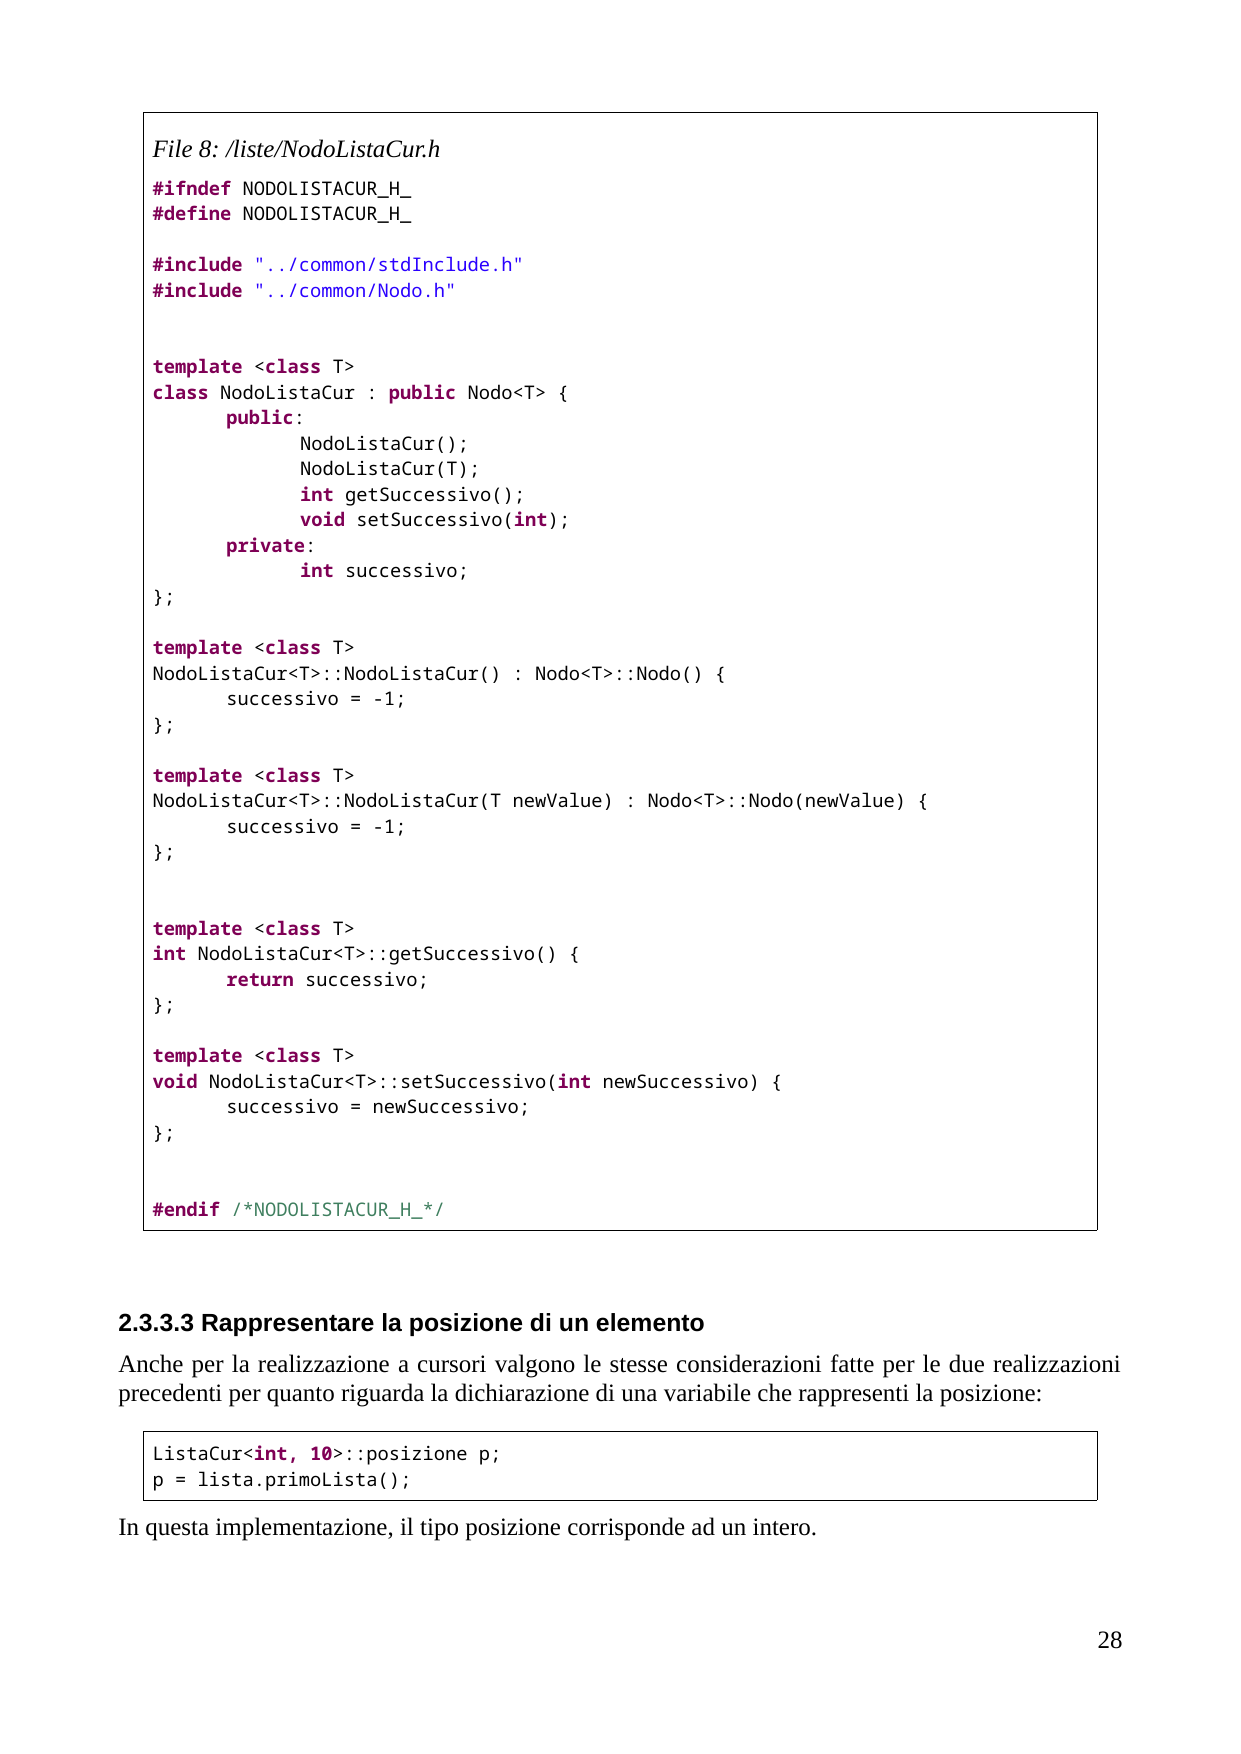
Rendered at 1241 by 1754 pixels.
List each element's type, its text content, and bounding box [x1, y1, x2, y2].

text #ifndef NODOLISTACUR_H_ [152, 175, 1088, 201]
text template <class T> [152, 354, 1088, 379]
text #include "../common/stdInclude.h" [152, 252, 1088, 277]
text NodoListaCur<T>::NodoListaCur() : Nodo<T>::Nodo() { [152, 660, 1088, 685]
text }; [152, 583, 1088, 609]
text In questa implementazione, il tipo posizione corrisponde ad un intero. [118, 1419, 1122, 1541]
text NodoListaCur(T); [152, 456, 1088, 481]
text void NodoListaCur<T>::setSuccessivo(int newSuccessivo) { [152, 1068, 1088, 1094]
text File 8: /liste/NodoListaCur.h [152, 134, 1088, 162]
text successivo = -1; [152, 685, 1088, 711]
text template <class T> [152, 915, 1088, 941]
text }; [152, 992, 1088, 1017]
text }; [152, 1119, 1088, 1145]
text int getSuccessivo(); [152, 481, 1088, 507]
text successivo = -1; [152, 813, 1088, 838]
text successivo = newSuccessivo; [152, 1094, 1088, 1119]
text }; [152, 838, 1088, 864]
text NodoListaCur<T>::NodoListaCur(T newValue) : Nodo<T>::Nodo(newValue) { [152, 787, 1088, 813]
text template <class T> [152, 762, 1088, 787]
text template <class T> [152, 634, 1088, 660]
text template <class T> [152, 1043, 1088, 1068]
text NodoListaCur(); [152, 430, 1088, 456]
subtitle 2.3.3.3 Rappresentare la posizione di un elemento [118, 1308, 1122, 1337]
text void setSuccessivo(int); [152, 507, 1088, 532]
text ListaCur<int, 10>::posizione p; [152, 1440, 1088, 1466]
text p = lista.primoLista(); [152, 1466, 1088, 1491]
text class NodoListaCur : public Nodo<T> { [152, 379, 1088, 405]
text public: [152, 405, 1088, 430]
text Anche per la realizzazione a cursori valgono le stesse considerazioni fatte per le due realizzazioni precedenti per quanto riguarda la dichiarazione di una variabile che rappresenti la posizione: [118, 1349, 1122, 1407]
text int successivo; [152, 558, 1088, 583]
text int NodoListaCur<T>::getSuccessivo() { [152, 941, 1088, 966]
text #endif /*NODOLISTACUR_H_*/ [152, 1196, 1088, 1221]
text #define NODOLISTACUR_H_ [152, 201, 1088, 226]
text }; [152, 711, 1088, 736]
text #include "../common/Nodo.h" [152, 277, 1088, 303]
text private: [152, 532, 1088, 558]
text return successivo; [152, 966, 1088, 992]
